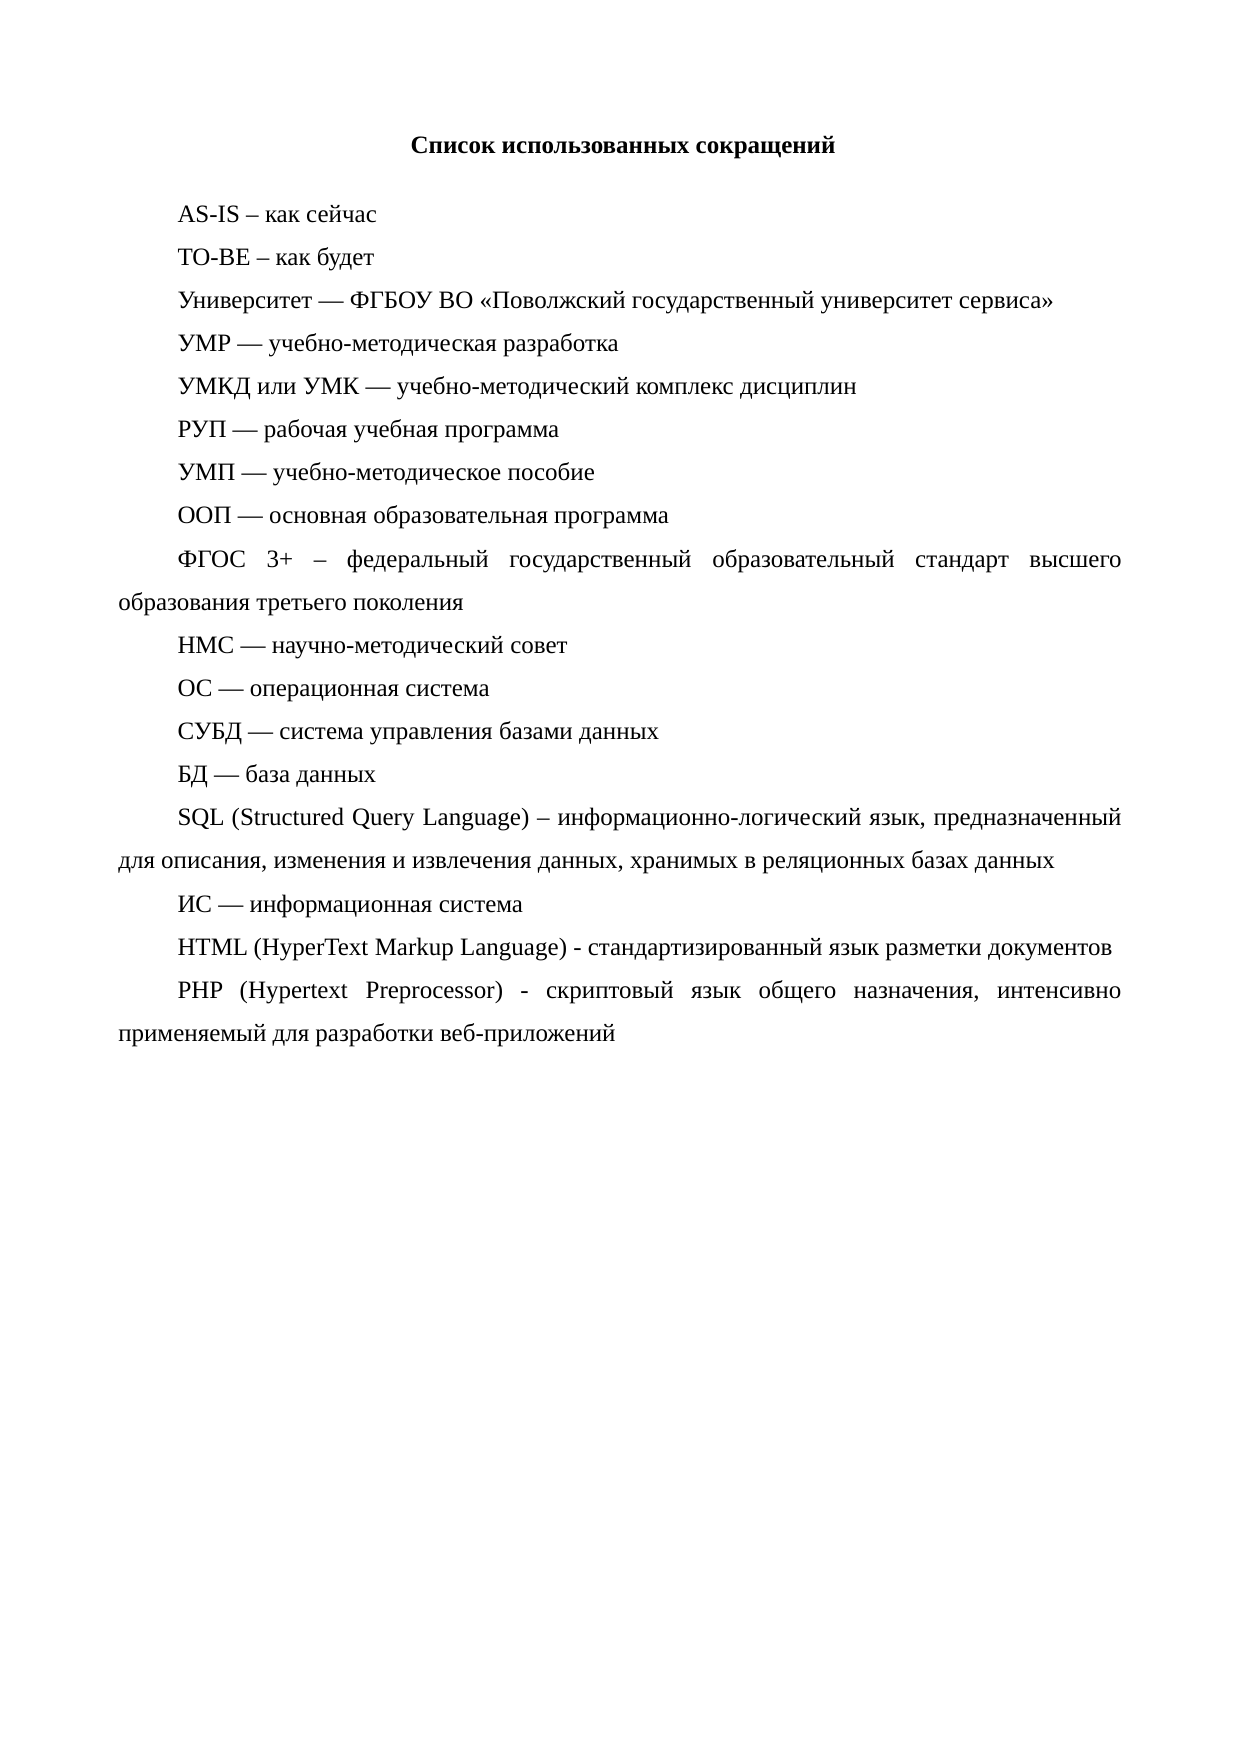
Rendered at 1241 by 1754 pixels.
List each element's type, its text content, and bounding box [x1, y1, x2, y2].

text ОС — операционная система [118, 673, 1122, 702]
text УМП — учебно-методическое пособие [118, 457, 1122, 486]
text УМКД или УМК — учебно-методический комплекс дисциплин [118, 371, 1122, 400]
text СУБД — система управления базами данных [118, 716, 1122, 745]
text SQL (Structured Query Language) – информационно-логический язык, предназначенный для описания, изменения и извлечения данных, хранимых в реляционных базах данных [118, 802, 1122, 874]
text УМР — учебно-методическая разработка [118, 328, 1122, 357]
text БД — база данных [118, 759, 1122, 788]
text РУП — рабочая учебная программа [118, 414, 1122, 443]
text ФГОС 3+ – федеральный государственный образовательный стандарт высшего образования третьего поколения [118, 544, 1122, 616]
text PHP (Hypertext Preprocessor) - скриптовый язык общего назначения, интенсивно применяемый для разработки веб-приложений [118, 975, 1122, 1047]
text ООП — основная образовательная программа [118, 501, 1122, 529]
text Университет — ФГБОУ ВО «Поволжский государственный университет сервиса» [118, 285, 1122, 314]
text AS-IS – как сейчас [118, 199, 1122, 227]
text НМС — научно-методический совет [118, 630, 1122, 659]
text HTML (HyperText Markup Language) - стандартизированный язык разметки документов [118, 932, 1122, 961]
text TO-BE – как будет [118, 242, 1122, 271]
text ИС — информационная система [118, 889, 1122, 917]
text Список использованных сокращений [118, 131, 1128, 159]
